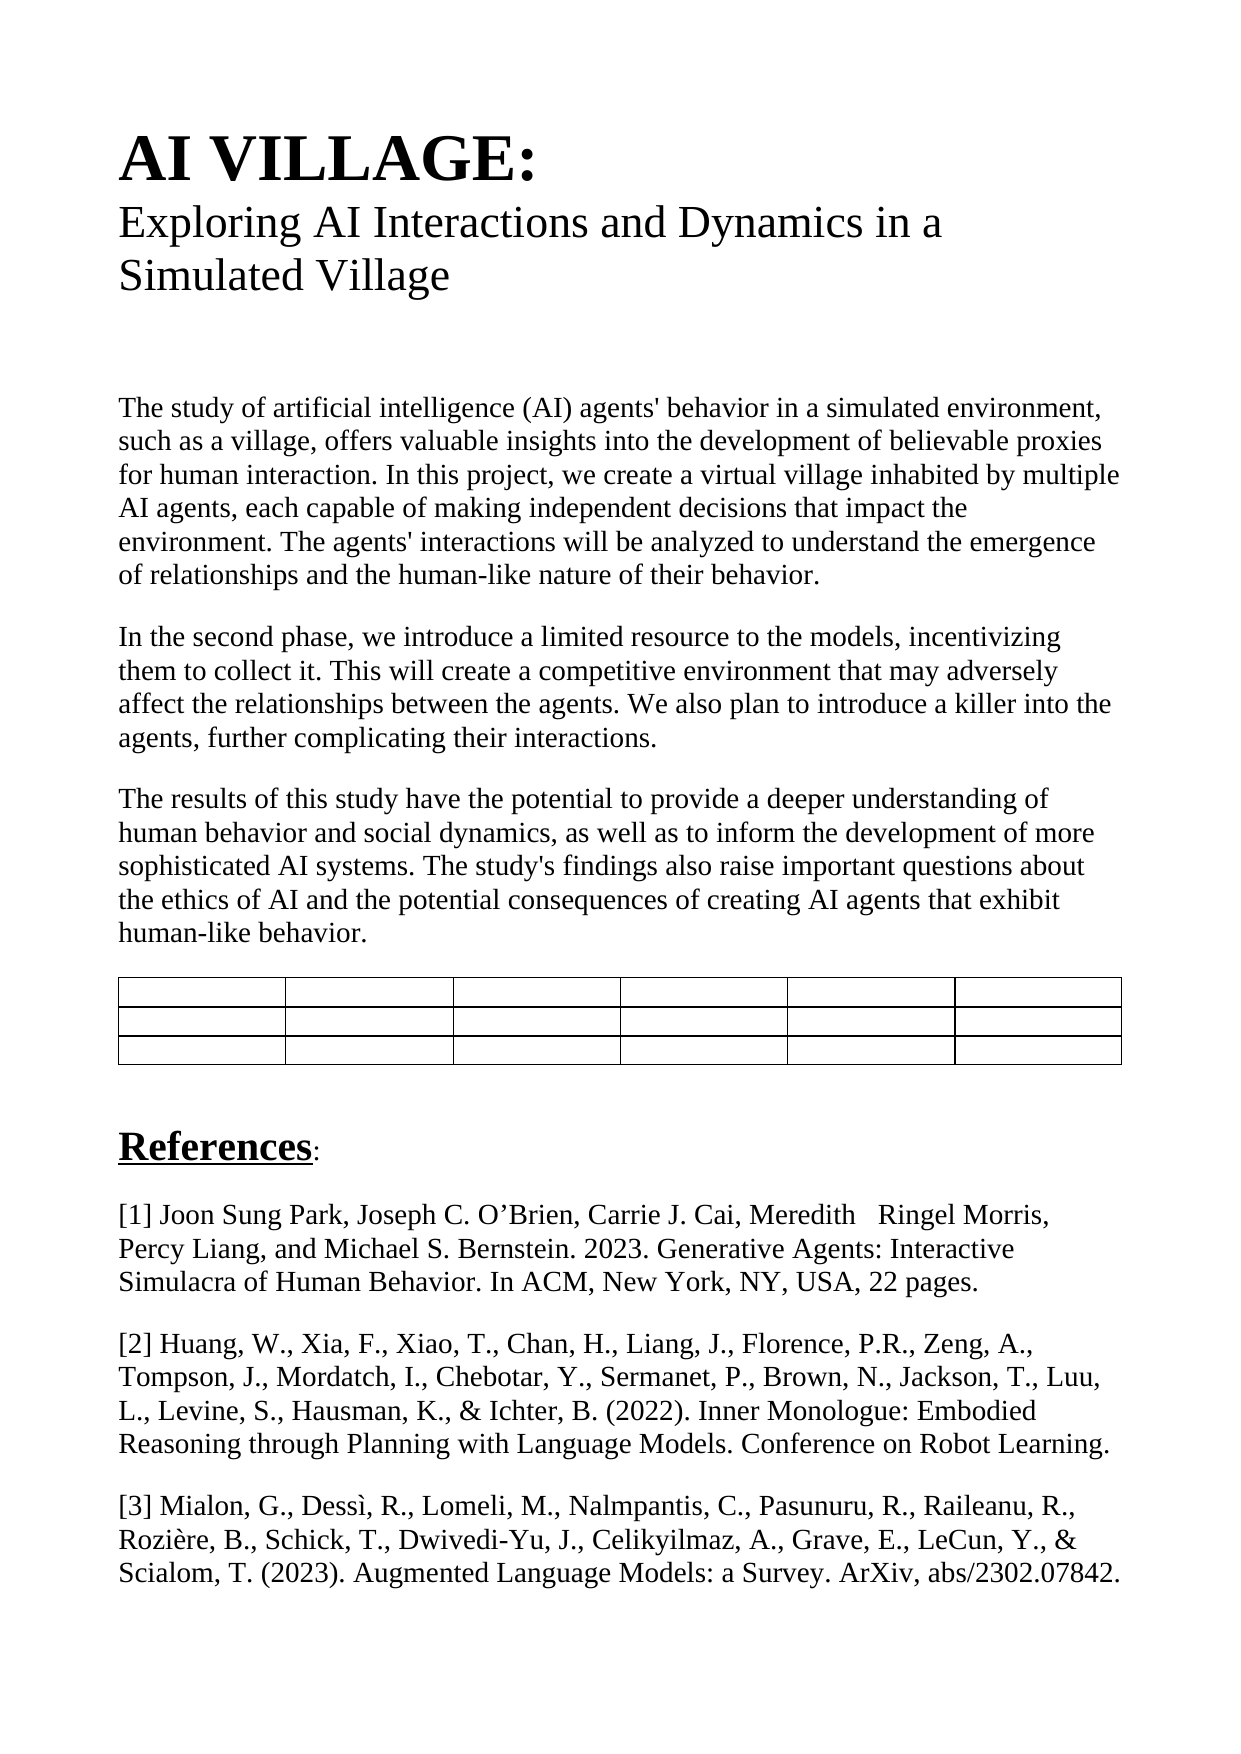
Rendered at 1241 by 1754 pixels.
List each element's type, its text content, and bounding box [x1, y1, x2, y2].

table_cell [454, 1037, 620, 1064]
table_cell [621, 1008, 787, 1035]
table_cell [621, 1037, 787, 1064]
table_cell [454, 1008, 620, 1035]
table_cell [956, 1008, 1121, 1035]
text [1] Joon Sung Park, Joseph C. O’Brien, Carrie J. Cai, Meredith Ringel Morris, Percy Liang, and Michael S. Bernstein. 2023. Generative Agents: Interactive Simulacra of Human Behavior. In ACM, New York, NY, USA, 22 pages. [118, 1197, 1122, 1298]
text AI VILLAGE: [118, 118, 1122, 195]
table_header [621, 978, 787, 1006]
table_header [286, 978, 453, 1006]
table_header [788, 978, 954, 1006]
table_header [956, 978, 1121, 1006]
text The study of artificial intelligence (AI) agents' behavior in a simulated environment, such as a village, offers valuable insights into the development of believable proxies for human interaction. In this project, we create a virtual village inhabited by multiple AI agents, each capable of making independent decisions that impact the environment. The agents' interactions will be analyzed to understand the emergence of relationships and the human-like nature of their behavior. [118, 390, 1122, 591]
text References: [118, 1121, 1122, 1169]
text Exploring AI Interactions and Dynamics in a Simulated Village [118, 195, 1122, 300]
table_cell [286, 1037, 453, 1064]
table_cell [119, 1008, 285, 1035]
text [3] Mialon, G., Dessì, R., Lomeli, M., Nalmpantis, C., Pasunuru, R., Raileanu, R., Rozière, B., Schick, T., Dwivedi-Yu, J., Celikyilmaz, A., Grave, E., LeCun, Y., & Scialom, T. (2023). Augmented Language Models: a Survey. ArXiv, abs/2302.07842. [118, 1488, 1122, 1589]
text In the second phase, we introduce a limited resource to the models, incentivizing them to collect it. This will create a competitive environment that may adversely affect the relationships between the agents. We also plan to introduce a killer into the agents, further complicating their interactions. [118, 619, 1122, 753]
table_header [119, 978, 285, 1006]
text The results of this study have the potential to provide a deeper understanding of human behavior and social dynamics, as well as to inform the development of more sophisticated AI systems. The study's findings also raise important questions about the ethics of AI and the potential consequences of creating AI agents that exhibit human-like behavior. [118, 781, 1122, 949]
text [2] Huang, W., Xia, F., Xiao, T., Chan, H., Liang, J., Florence, P.R., Zeng, A., Tompson, J., Mordatch, I., Chebotar, Y., Sermanet, P., Brown, N., Jackson, T., Luu, L., Levine, S., Hausman, K., & Ichter, B. (2022). Inner Monologue: Embodied Reasoning through Planning with Language Models. Conference on Robot Learning. [118, 1326, 1122, 1460]
table_cell [956, 1037, 1121, 1064]
table_cell [788, 1037, 954, 1064]
table_cell [788, 1008, 954, 1035]
table_header [454, 978, 620, 1006]
table_cell [119, 1037, 285, 1064]
table_cell [286, 1008, 453, 1035]
